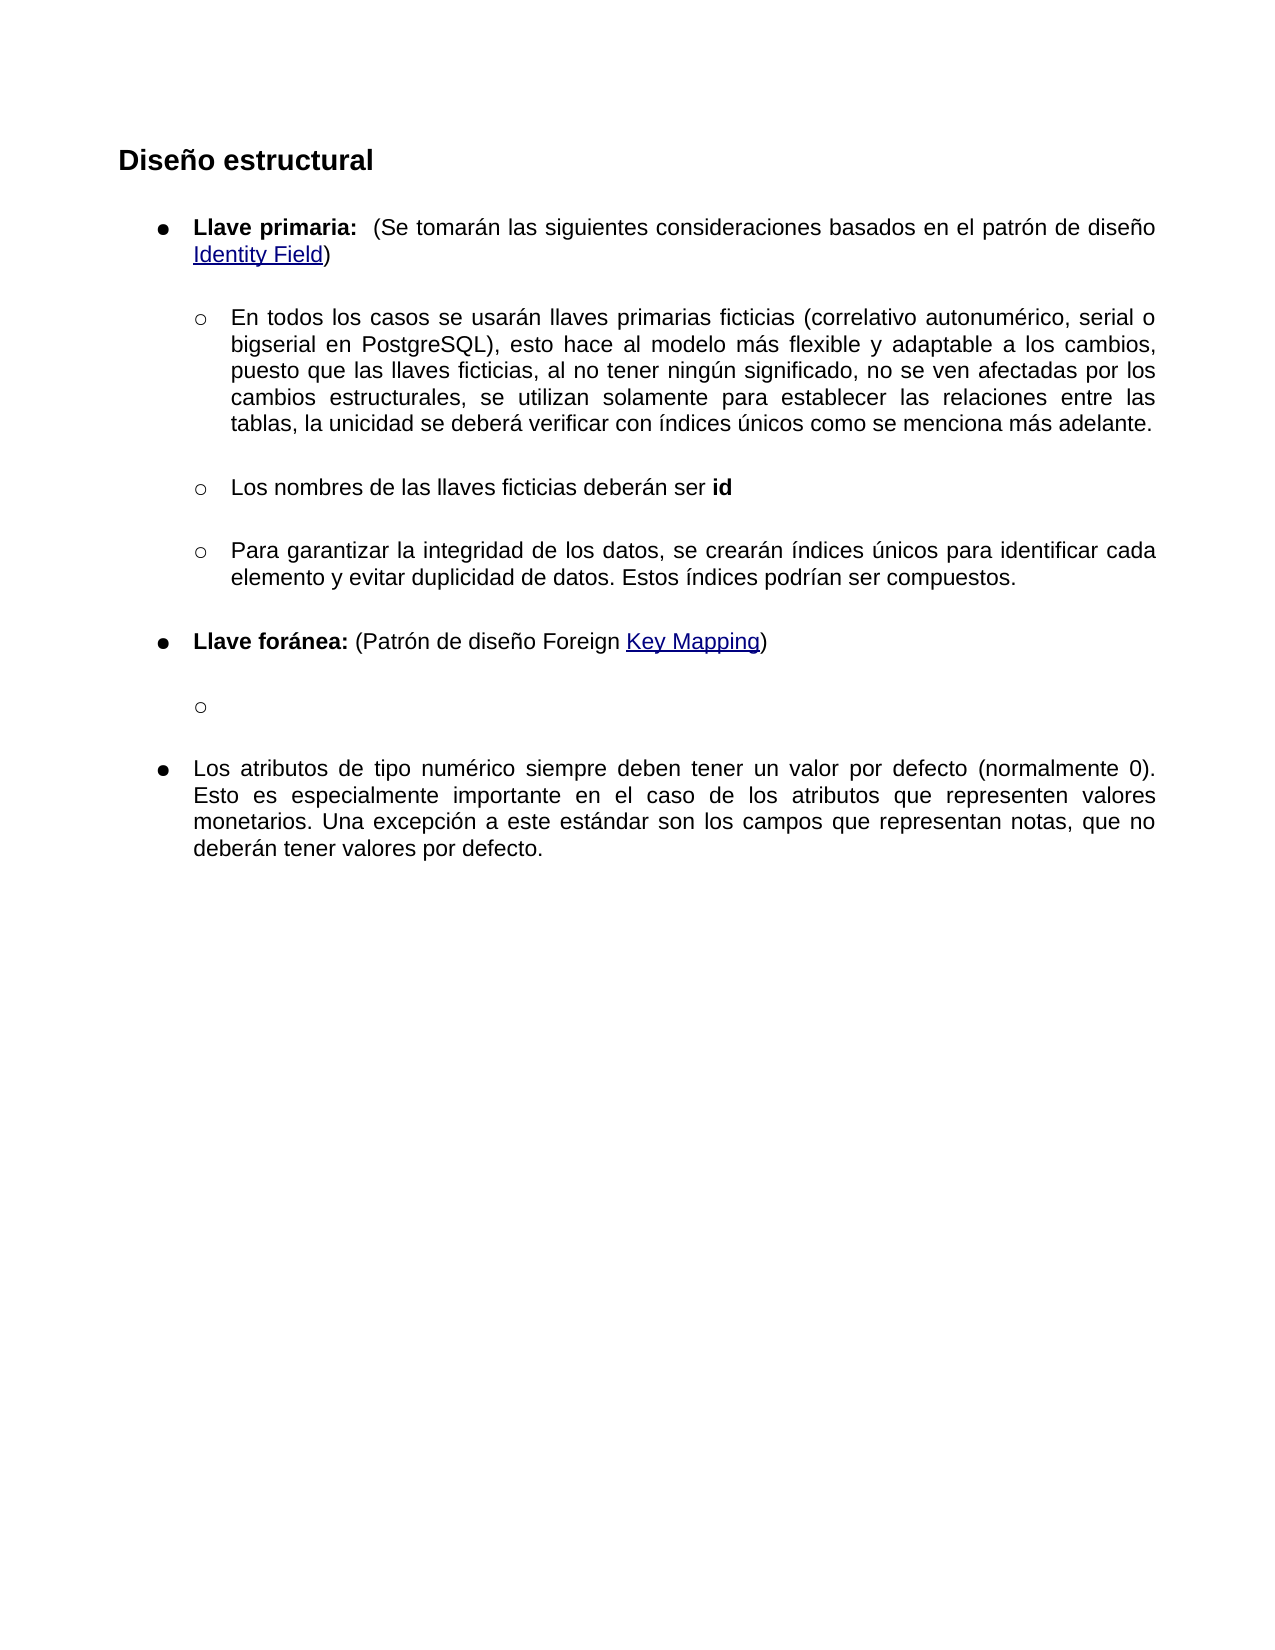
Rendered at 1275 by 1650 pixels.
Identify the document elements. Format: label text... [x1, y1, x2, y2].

list Los nombres de las llaves ficticias deberán ser id [193, 474, 1157, 500]
list Llave primaria: (Se tomarán las siguientes consideraciones basados en el patrón de diseño Identity Field) [156, 214, 1157, 267]
subtitle Diseño estructural [118, 143, 1157, 177]
list En todos los casos se usarán llaves primarias ficticias (correlativo autonumérico, serial o bigserial en PostgreSQL), esto hace al modelo más flexible y adaptable a los cambios, puesto que las llaves ficticias, al no tener ningún significado, no se ven afectadas por los cambios estructurales, se utilizan solamente para establecer las relaciones entre las tablas, la unicidad se deberá verificar con índices únicos como se menciona más adelante. [193, 304, 1157, 436]
list Para garantizar la integridad de los datos, se crearán índices únicos para identificar cada elemento y evitar duplicidad de datos. Estos índices podrían ser compuestos. [193, 537, 1157, 590]
list Los atributos de tipo numérico siempre deben tener un valor por defecto (normalmente 0). Esto es especialmente importante en el caso de los atributos que representen valores monetarios. Una excepción a este estándar son los campos que representan notas, que no deberán tener valores por defecto. [156, 755, 1157, 861]
list Llave foránea: (Patrón de diseño Foreign Key Mapping) [156, 628, 1157, 654]
